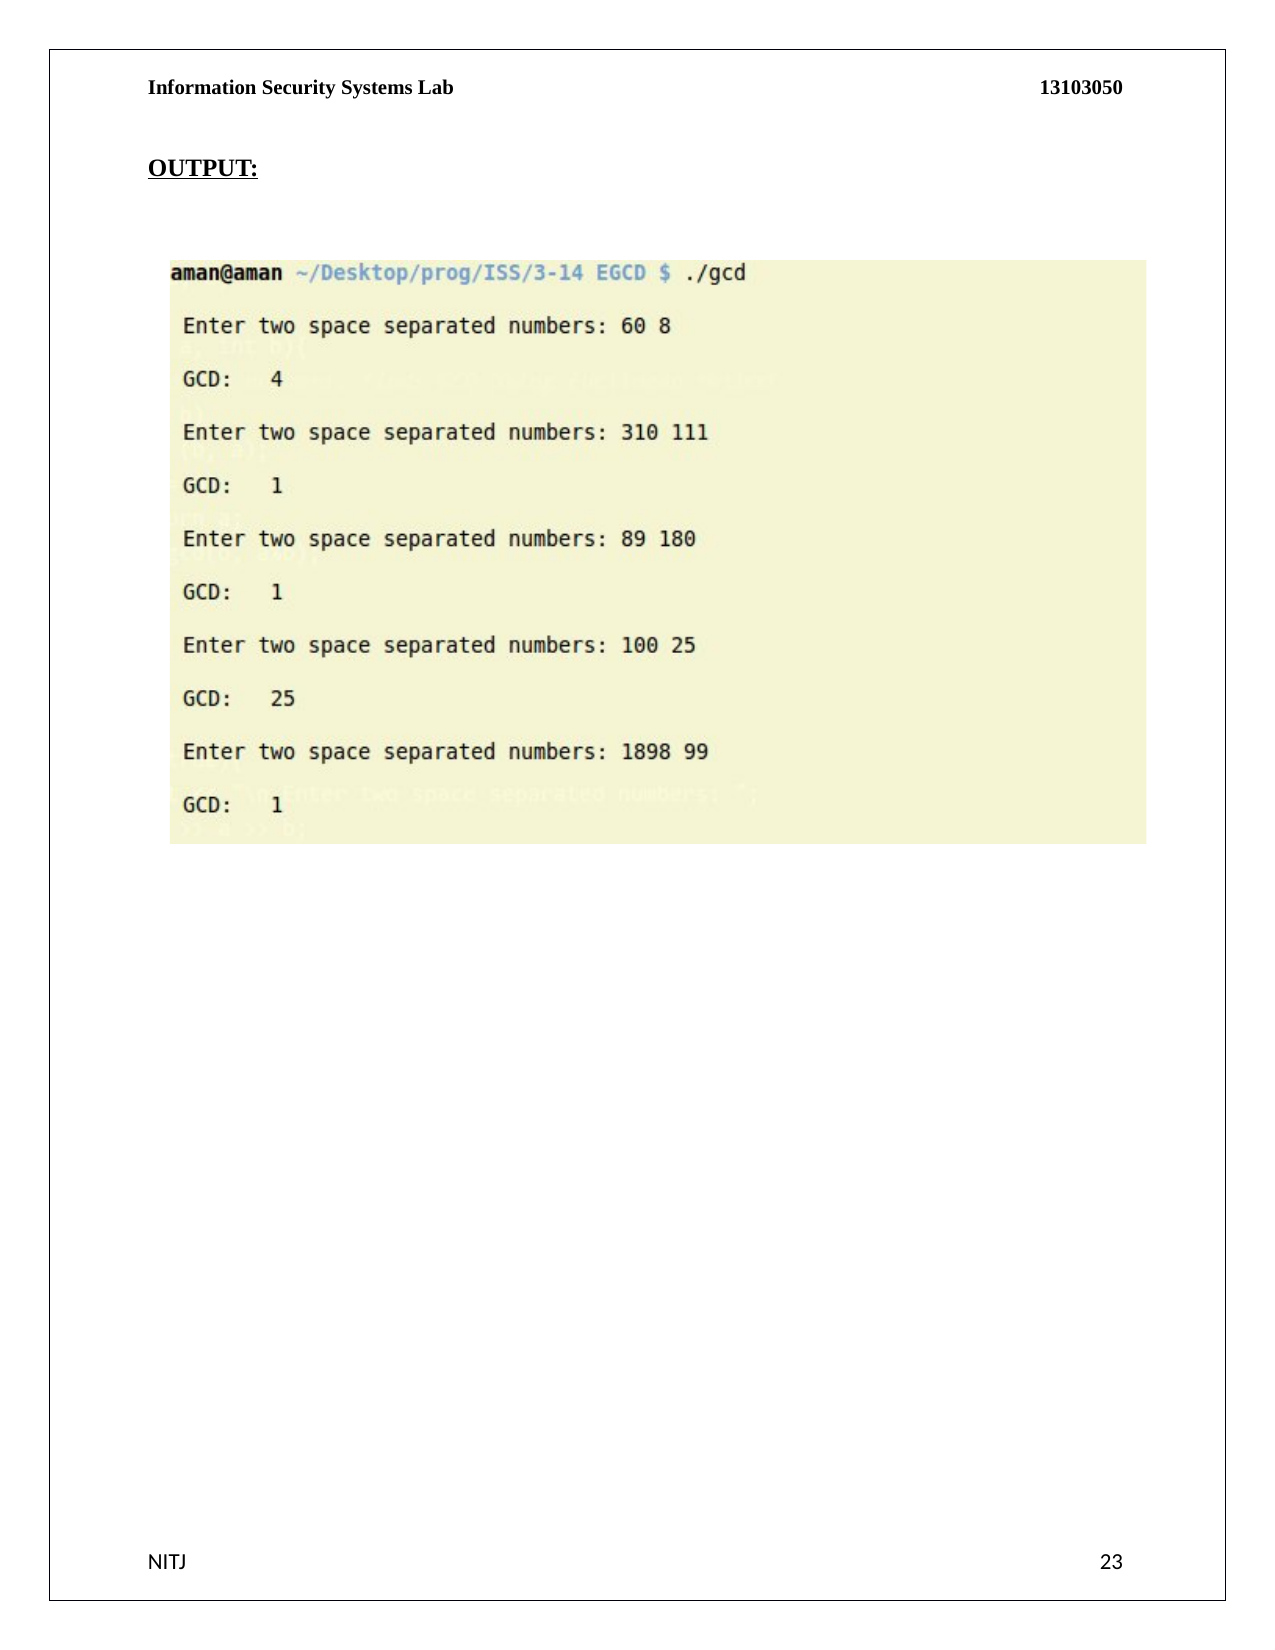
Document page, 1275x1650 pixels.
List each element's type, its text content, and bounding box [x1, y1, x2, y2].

text OUTPUT: [148, 153, 1169, 182]
picture [169, 260, 1147, 844]
